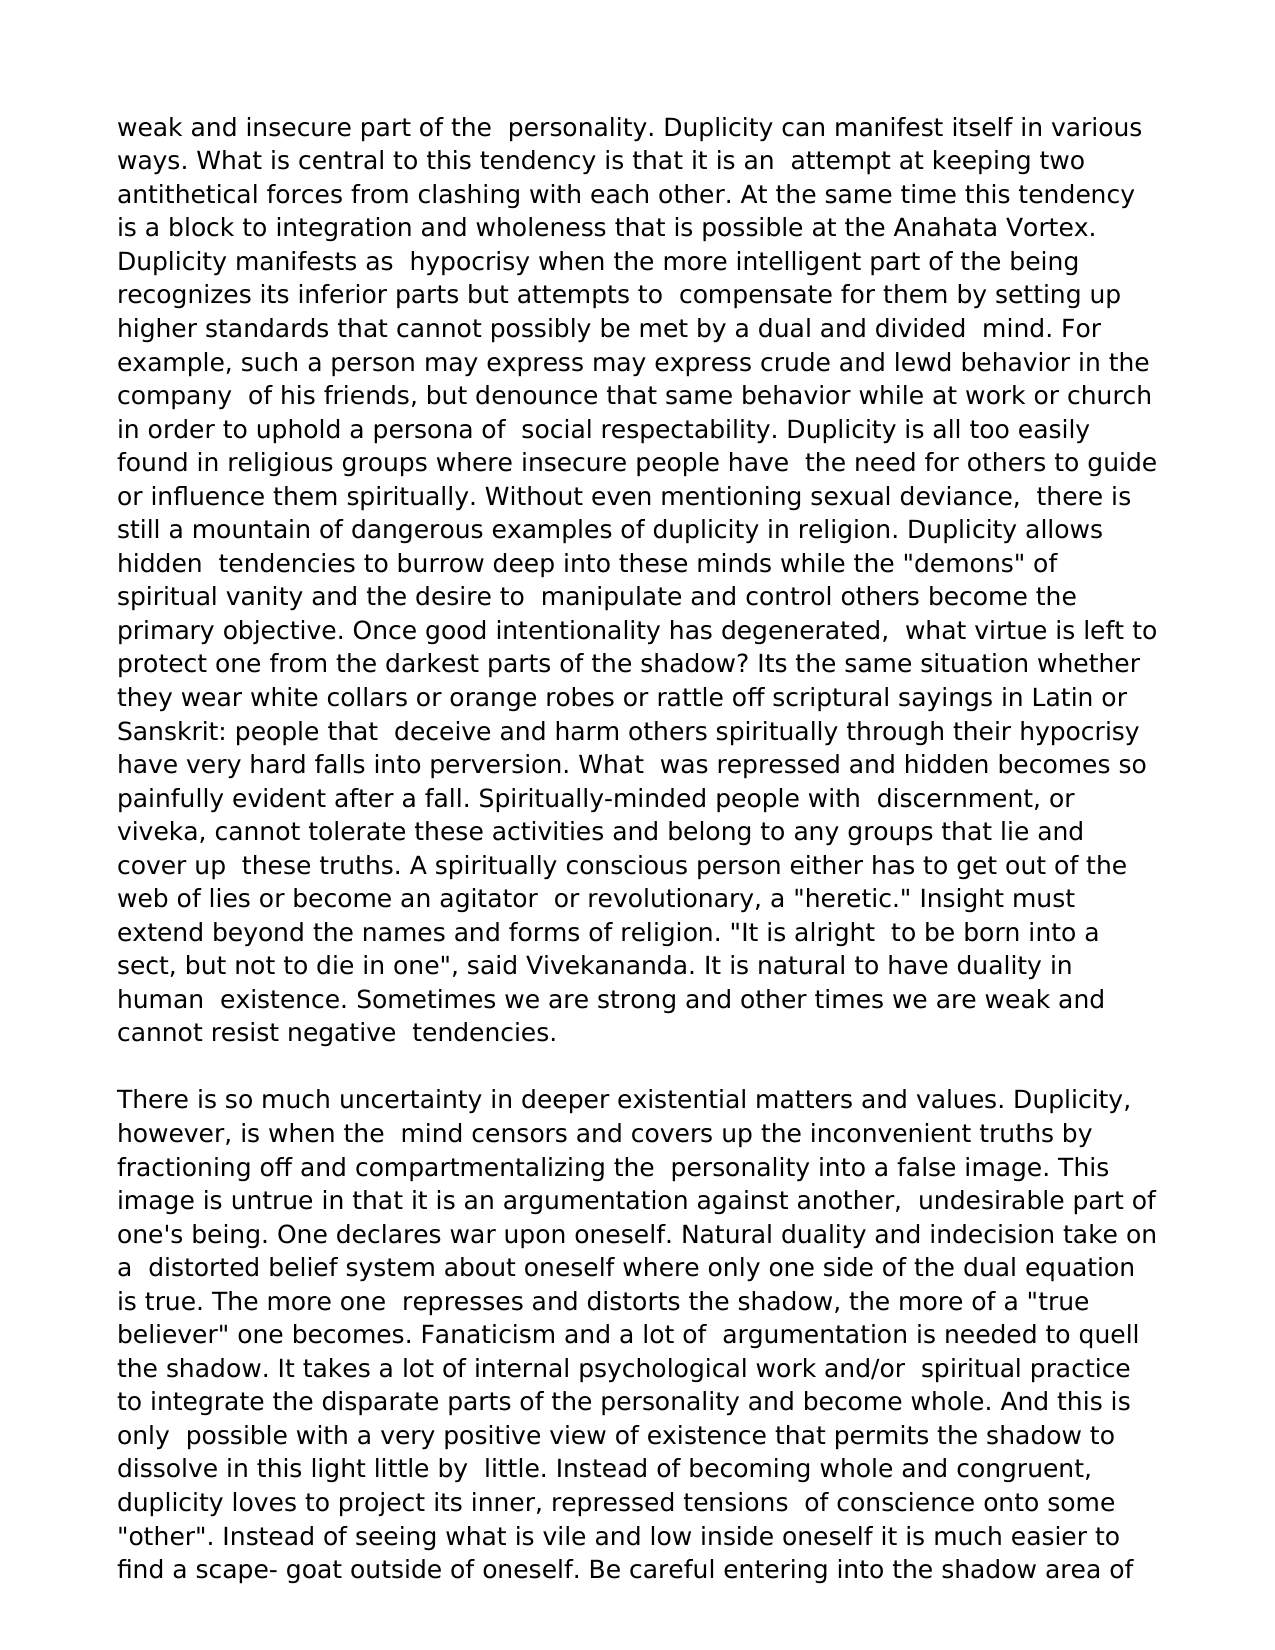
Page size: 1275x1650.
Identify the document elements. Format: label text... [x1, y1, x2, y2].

text weak and insecure part of the personality. Duplicity can manifest itself in various ways. What is central to this tendency is that it is an attempt at keeping two antithetical forces from clashing with each other. At the same time this tendency is a block to integration and wholeness that is possible at the Anahata Vortex. Duplicity manifests as hypocrisy when the more intelligent part of the being recognizes its inferior parts but attempts to compensate for them by setting up higher standards that cannot possibly be met by a dual and divided mind. For example, such a person may express may express crude and lewd behavior in the company of his friends, but denounce that same behavior while at work or church in order to uphold a persona of social respectability. Duplicity is all too easily found in religious groups where insecure people have the need for others to guide or influence them spiritually. Without even mentioning sexual deviance, there is still a mountain of dangerous examples of duplicity in religion. Duplicity allows hidden tendencies to burrow deep into these minds while the "demons" of spiritual vanity and the desire to manipulate and control others become the primary objective. Once good intentionality has degenerated, what virtue is left to protect one from the darkest parts of the shadow? Its the same situation whether [117, 113, 1159, 679]
text There is so much uncertainty in deeper existential matters and values. Duplicity, however, is when the mind censors and covers up the inconvenient truths by fractioning off and compartmentalizing the personality into a false image. This image is untrue in that it is an argumentation against another, undesirable part of one's being. One declares war upon oneself. Natural duality and indecision take on a distorted belief system about oneself where only one side of the dual equation is true. The more one represses and distorts the shadow, the more of a "true believer" one becomes. Fanaticism and a lot of argumentation is needed to quell the shadow. It takes a lot of internal psychological work and/or spiritual practice to integrate the disparate parts of the personality and become whole. And this is only possible with a very positive view of existence that permits the shadow to dissolve in this light little by little. Instead of becoming whole and congruent, duplicity loves to project its inner, repressed tensions of conscience onto some "other". Instead of seeing what is vile and low inside oneself it is much easier to find a scape- goat outside of oneself. Be careful entering into the shadow area of [117, 1086, 1159, 1584]
text they wear white collars or orange robes or rattle off scriptural sayings in Latin or Sanskrit: people that deceive and harm others spiritually through their hypocrisy have very hard falls into perversion. What was repressed and hidden becomes so painfully evident after a fall. Spiritually-minded people with discernment, or viveka, cannot tolerate these activities and belong to any groups that lie and cover up these truths. A spiritually conscious person either has to get out of the web of lies or become an agitator or revolutionary, a "heretic." Insight must extend beyond the names and forms of religion. "It is alright to be born into a sect, but not to die in one", said Vivekananda. It is natural to have duality in human existence. Sometimes we are strong and other times we are weak and cannot resist negative tendencies. [117, 683, 1159, 1048]
